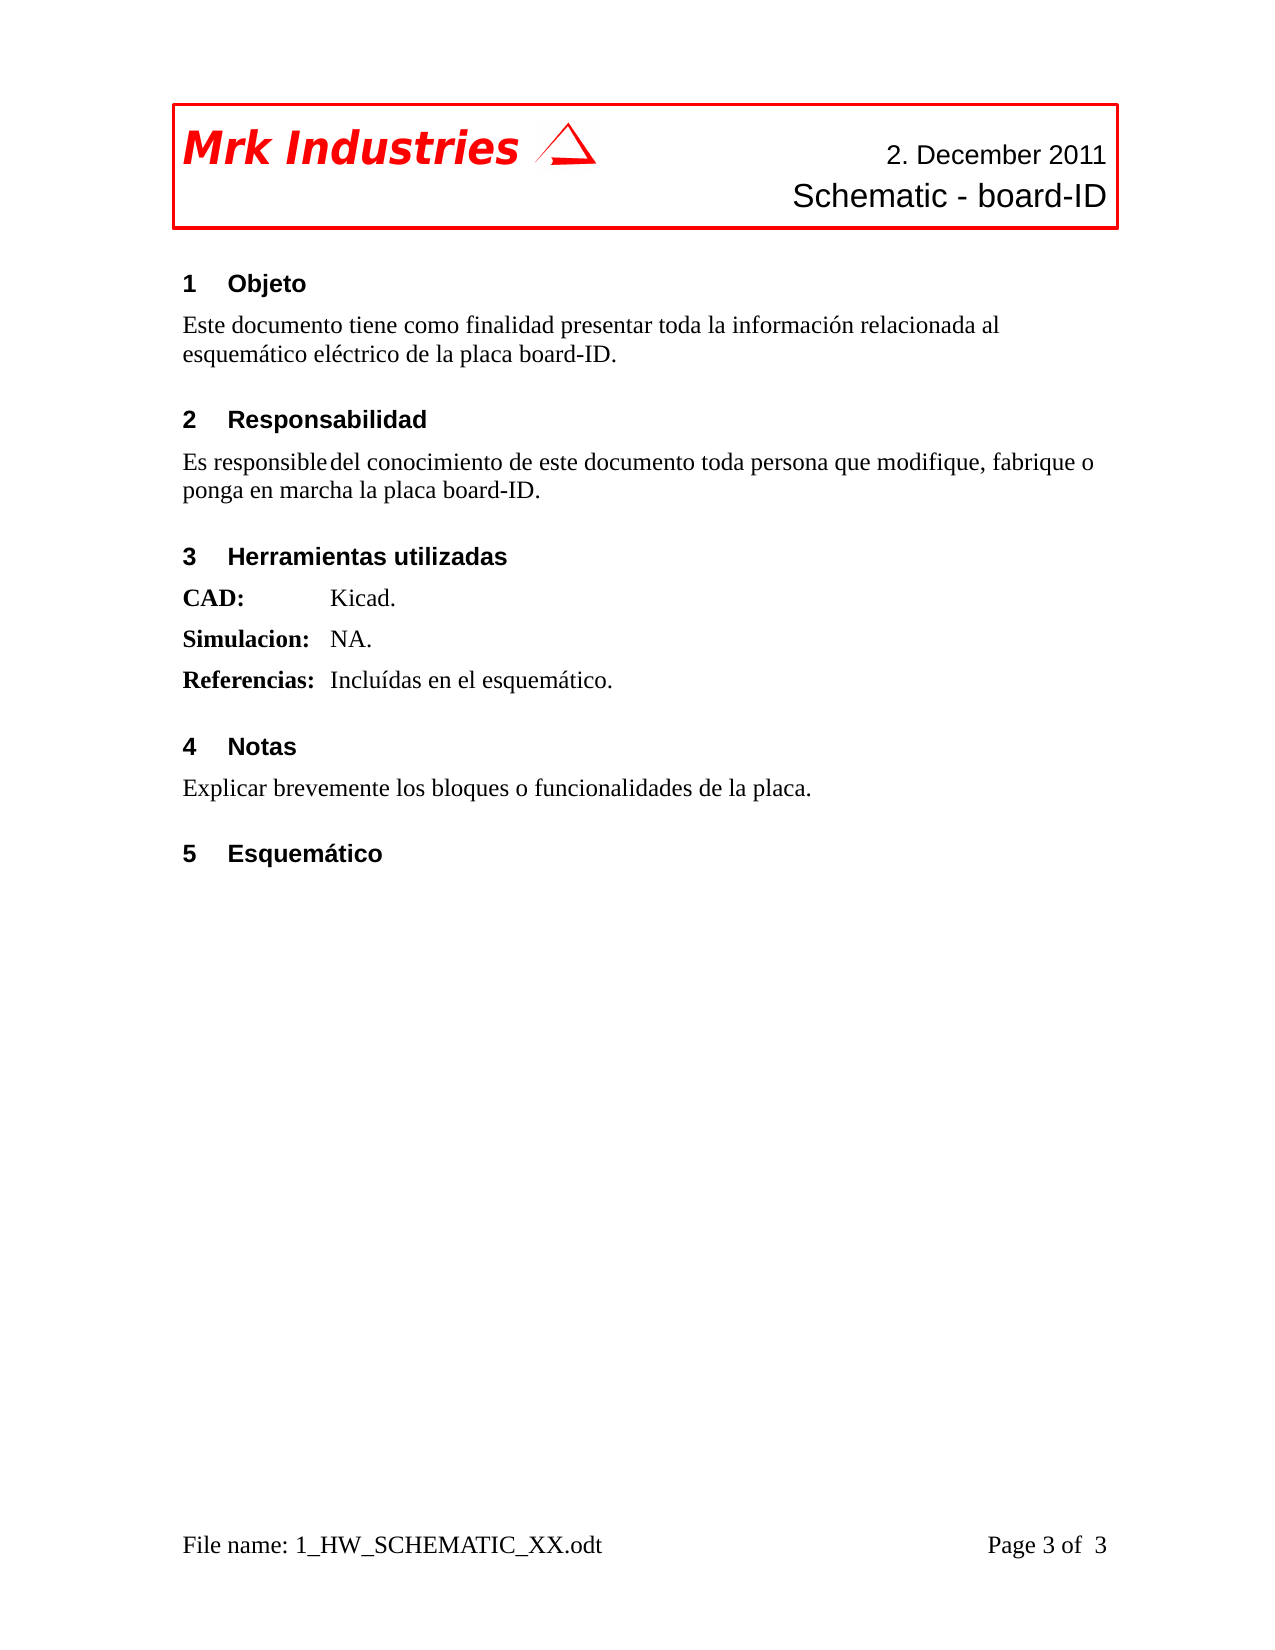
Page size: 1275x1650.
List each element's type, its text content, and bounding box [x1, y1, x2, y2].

subtitle Objeto [182, 269, 1107, 298]
text Es responsible del conocimiento de este documento toda persona que modifique, fabrique o ponga en marcha la placa board-ID. [182, 447, 1107, 504]
text Explicar brevemente los bloques o funcionalidades de la placa. [182, 773, 1107, 802]
subtitle Responsabilidad [182, 406, 1107, 434]
text Referencias: Incluídas en el esquemático. [182, 666, 1107, 694]
subtitle Esquemático [182, 839, 1107, 868]
text Este documento tiene como finalidad presentar toda la información relacionada al esquemático eléctrico de la placa board-ID. [182, 311, 1107, 368]
text CAD: Kicad. [182, 583, 1107, 612]
picture [533, 120, 599, 172]
text Simulacion: NA. [182, 624, 1107, 653]
subtitle Herramientas utilizadas [182, 542, 1107, 571]
subtitle Notas [182, 732, 1107, 761]
